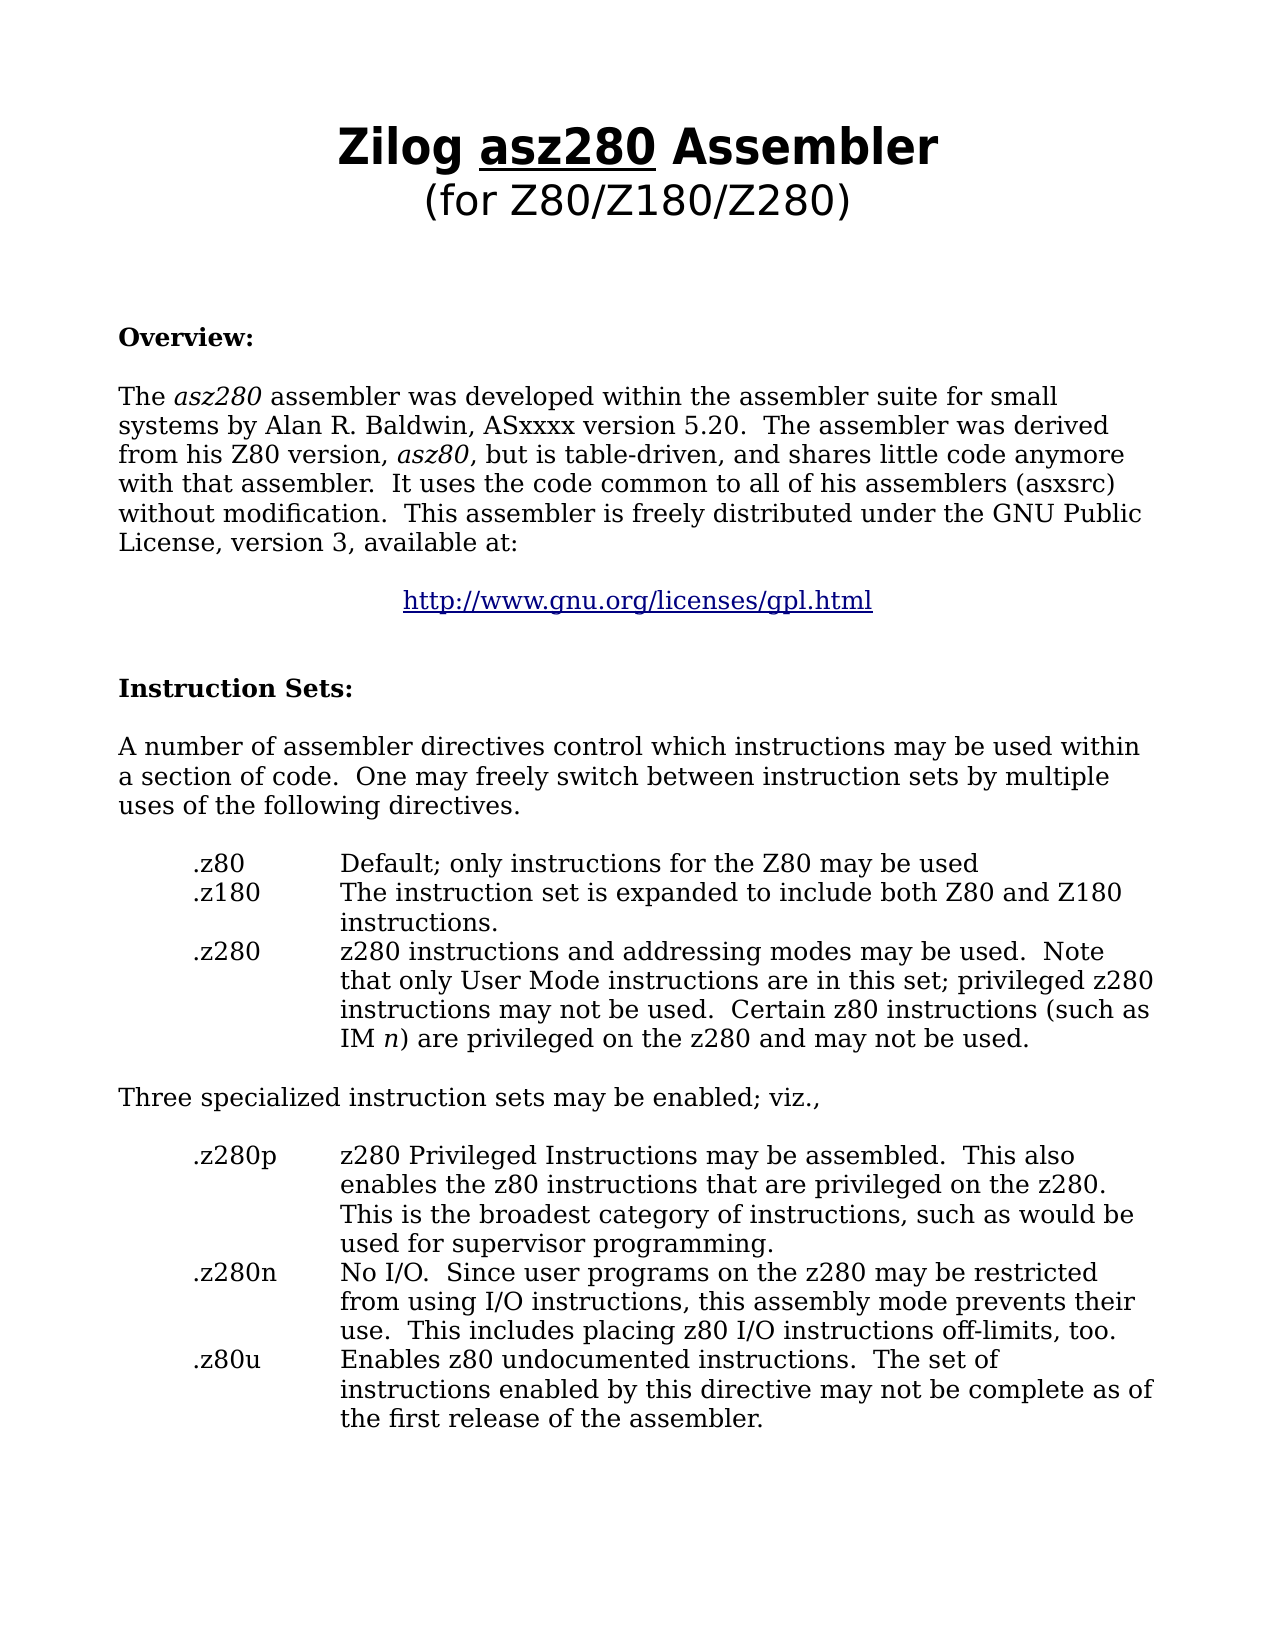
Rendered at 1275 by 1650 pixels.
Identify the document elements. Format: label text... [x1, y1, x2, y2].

text Overview: [118, 323, 1157, 353]
text .z280p z280 Privileged Instructions may be assembled. This also enables the z80 instructions that are privileged on the z280. This is the broadest category of instructions, such as would be used for supervisor programming. [118, 1141, 1157, 1258]
text Instruction Sets: [118, 674, 1157, 703]
text Zilog asz280 Assembler [118, 118, 1157, 176]
text .z280 z280 instructions and addressing modes may be used. Note that only User Mode instructions are in this set; privileged z280 instructions may not be used. Certain z80 instructions (such as IM n) are privileged on the z280 and may not be used. [192, 937, 1157, 1053]
text .z280n No I/O. Since user programs on the z280 may be restricted from using I/O instructions, this assembly mode prevents their use. This includes placing z80 I/O instructions off-limits, too. [118, 1258, 1157, 1346]
text (for Z80/Z180/Z280) [118, 176, 1157, 225]
text http://www.gnu.org/licenses/gpl.html [118, 586, 1157, 615]
text .z80u Enables z80 undocumented instructions. The set of instructions enabled by this directive may not be complete as of the first release of the assembler. [118, 1346, 1157, 1433]
text Three specialized instruction sets may be enabled; viz., [118, 1083, 1157, 1112]
text .z180 The instruction set is expanded to include both Z80 and Z180 instructions. [192, 878, 1157, 937]
text A number of assembler directives control which instructions may be used within a section of code. One may freely switch between instruction sets by multiple uses of the following directives. [118, 732, 1157, 820]
text .z80 Default; only instructions for the Z80 may be used [192, 849, 1157, 878]
text The asz280 assembler was developed within the assembler suite for small systems by Alan R. Baldwin, ASxxxx version 5.20. The assembler was derived from his Z80 version, asz80, but is table-driven, and shares little code anymore with that assembler. It uses the code common to all of his assemblers (asxsrc) without modification. This assembler is freely distributed under the GNU Public License, version 3, available at: [118, 382, 1157, 557]
